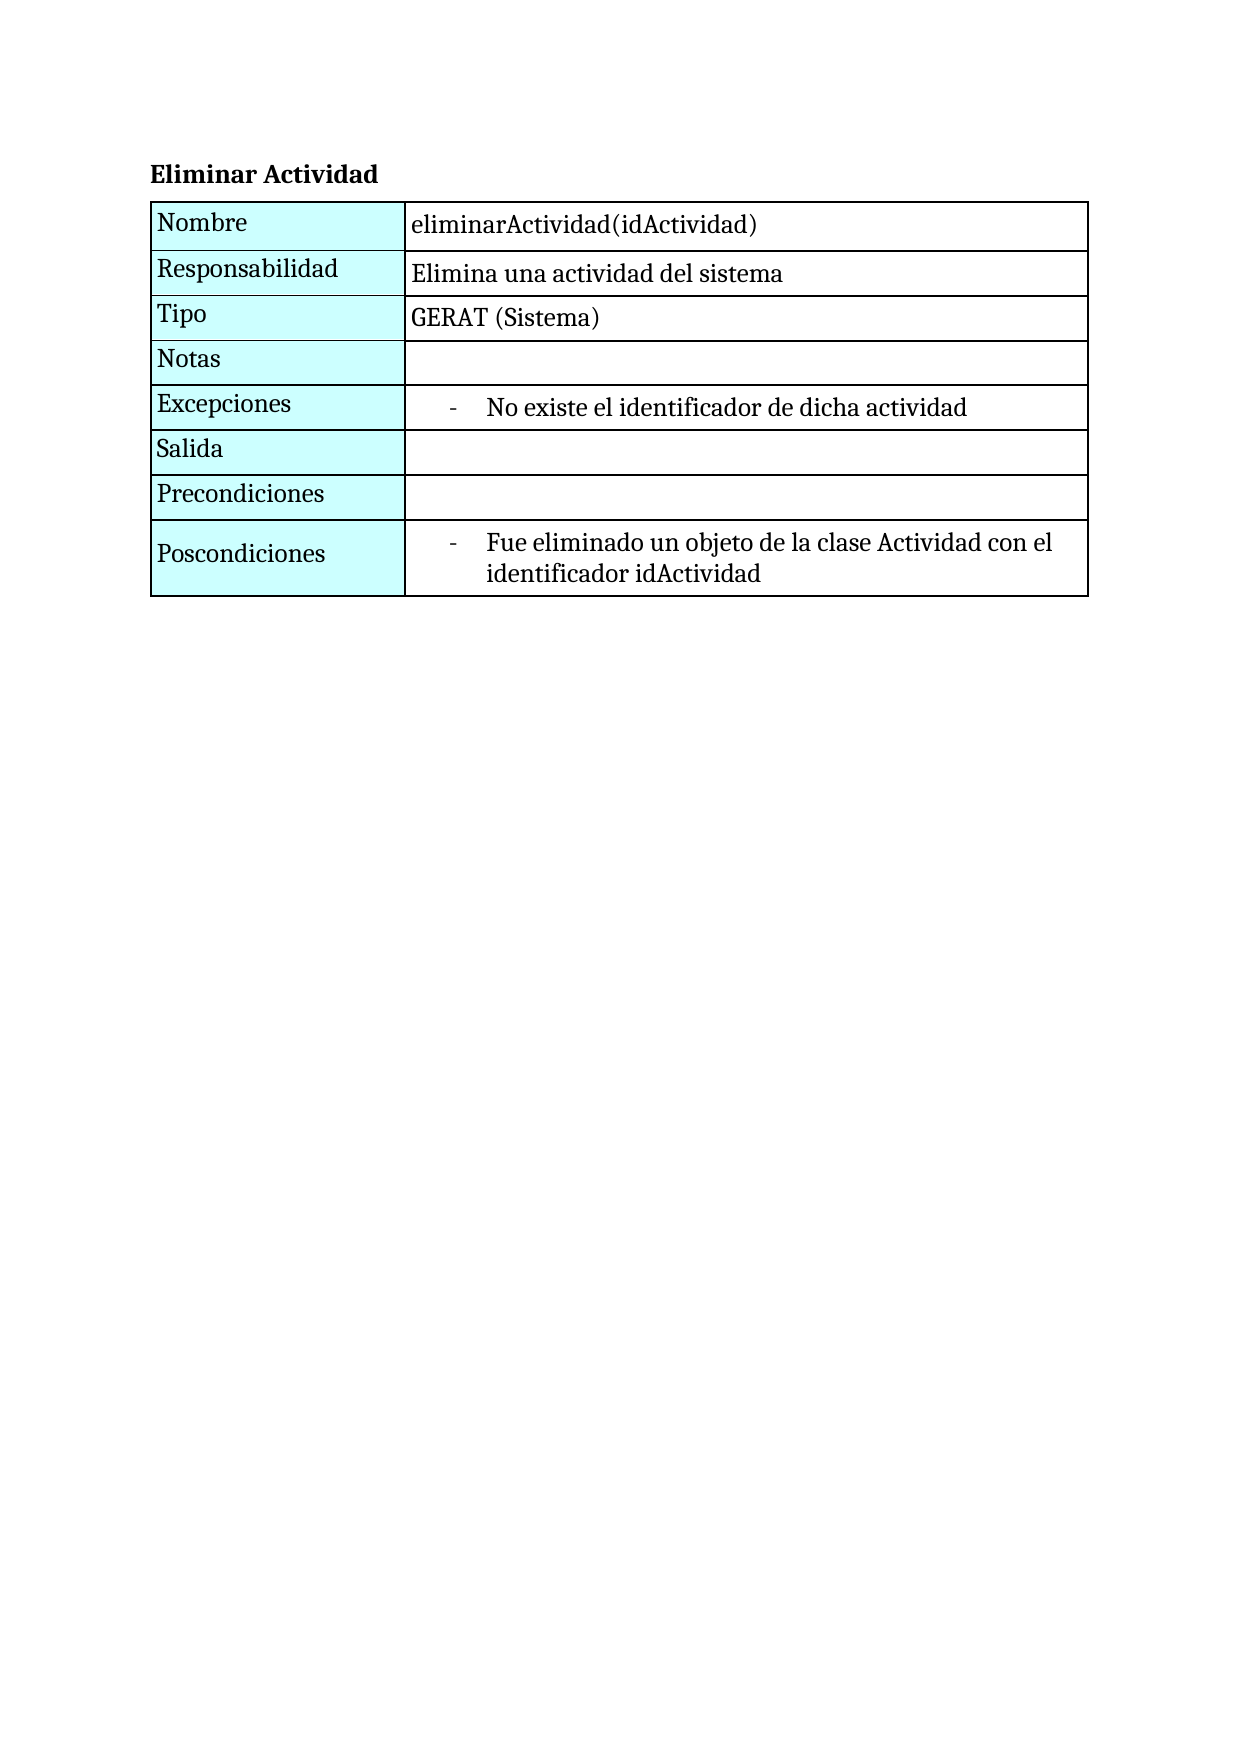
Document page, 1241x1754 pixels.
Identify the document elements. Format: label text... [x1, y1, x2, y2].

table_cell Excepciones [152, 386, 404, 429]
table_cell Poscondiciones [152, 521, 404, 595]
table_cell Tipo [152, 296, 404, 339]
table_cell Responsabilidad [152, 251, 404, 294]
table_cell Salida [152, 431, 404, 474]
table_cell [406, 431, 1087, 474]
table_header Nombre [152, 203, 404, 250]
table_cell Precondiciones [152, 476, 404, 519]
table_cell GERAT (Sistema) [406, 297, 1087, 339]
table_header eliminarActividad(idActividad) [406, 203, 1087, 250]
table_cell Fue eliminado un objeto de la clase Actividad con el identificador idActividad [406, 521, 1087, 595]
table_cell [406, 342, 1087, 384]
table_cell Elimina una actividad del sistema [406, 252, 1087, 294]
table_cell [406, 476, 1087, 519]
table_cell No existe el identificador de dicha actividad [406, 386, 1087, 429]
text Eliminar Actividad [150, 171, 1090, 186]
table_cell Notas [152, 341, 404, 384]
